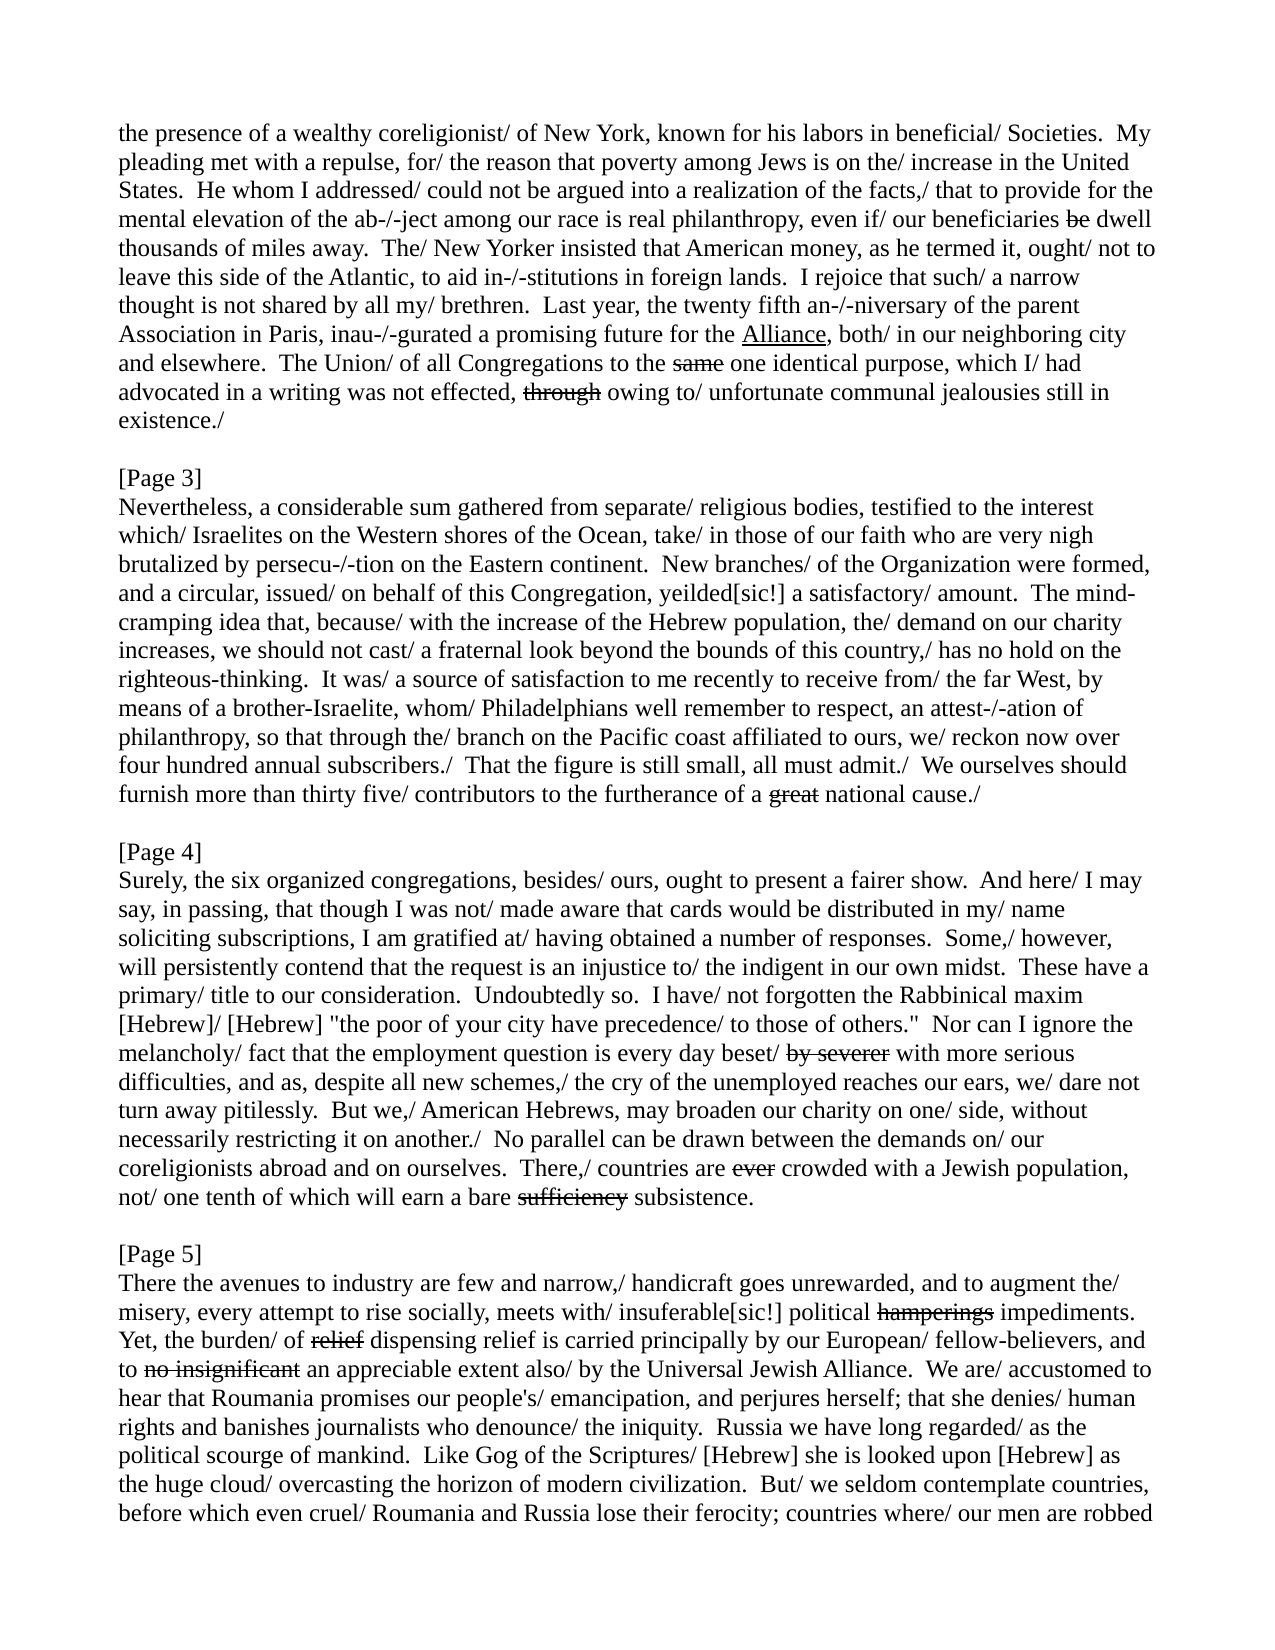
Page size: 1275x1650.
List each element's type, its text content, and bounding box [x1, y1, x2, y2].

text the presence of a wealthy coreligionist/ of New York, known for his labors in beneficial/ Societies. My pleading met with a repulse, for/ the reason that poverty among Jews is on the/ increase in the United States. He whom I addressed/ could not be argued into a realization of the facts,/ that to provide for the mental elevation of the ab-/-ject among our race is real philanthropy, even if/ our beneficiaries be dwell thousands of miles away. The/ New Yorker insisted that American money, as he termed it, ought/ not to leave this side of the Atlantic, to aid in-/-stitutions in foreign lands. I rejoice that such/ a narrow thought is not shared by all my/ brethren. Last year, the twenty fifth an-/-niversary of the parent Association in Paris, inau-/-gurated a promising future for the Alliance, both/ in our neighboring city and elsewhere. The Union/ of all Congregations to the same one identical purpose, which I/ had advocated in a writing was not effected, through owing to/ unfortunate communal jealousies still in existence./ [118, 118, 1157, 434]
text Nevertheless, a considerable sum gathered from separate/ religious bodies, testified to the interest which/ Israelites on the Western shores of the Ocean, take/ in those of our faith who are very nigh brutalized by persecu-/-tion on the Eastern continent. New branches/ of the Organization were formed, and a circular, issued/ on behalf of this Congregation, yeilded[sic!] a satisfactory/ amount. The mind-cramping idea that, because/ with the increase of the Hebrew population, the/ demand on our charity increases, we should not cast/ a fraternal look beyond the bounds of this country,/ has no hold on the righteous-thinking. It was/ a source of satisfaction to me recently to receive from/ the far West, by means of a brother-Israelite, whom/ Philadelphians well remember to respect, an attest-/-ation of philanthropy, so that through the/ branch on the Pacific coast affiliated to ours, we/ reckon now over four hundred annual subscribers./ That the figure is still small, all must admit./ We ourselves should furnish more than thirty five/ contributors to the furtherance of a great national cause./ [118, 492, 1157, 808]
text [Page 4] [118, 837, 1157, 866]
text [Page 3] [118, 463, 1157, 492]
text [Page 5] [118, 1239, 1157, 1268]
text Surely, the six organized congregations, besides/ ours, ought to present a fairer show. And here/ I may say, in passing, that though I was not/ made aware that cards would be distributed in my/ name soliciting subscriptions, I am gratified at/ having obtained a number of responses. Some,/ however, will persistently contend that the request is an injustice to/ the indigent in our own midst. These have a primary/ title to our consideration. Undoubtedly so. I have/ not forgotten the Rabbinical maxim [Hebrew]/ [Hebrew] "the poor of your city have precedence/ to those of others." Nor can I ignore the melancholy/ fact that the employment question is every day beset/ by severer with more serious difficulties, and as, despite all new schemes,/ the cry of the unemployed reaches our ears, we/ dare not turn away pitilessly. But we,/ American Hebrews, may broaden our charity on one/ side, without necessarily restricting it on another./ No parallel can be drawn between the demands on/ our coreligionists abroad and on ourselves. There,/ countries are ever crowded with a Jewish population, not/ one tenth of which will earn a bare sufficiency subsistence. [118, 866, 1157, 1211]
text There the avenues to industry are few and narrow,/ handicraft goes unrewarded, and to augment the/ misery, every attempt to rise socially, meets with/ insuferable[sic!] political hamperings impediments. Yet, the burden/ of relief dispensing relief is carried principally by our European/ fellow-believers, and to no insignificant an appreciable extent also/ by the Universal Jewish Alliance. We are/ accustomed to hear that Roumania promises our people's/ emancipation, and perjures herself; that she denies/ human rights and banishes journalists who denounce/ the iniquity. Russia we have long regarded/ as the political scourge of mankind. Like Gog of the Scriptures/ [Hebrew] she is looked upon [Hebrew] as the huge cloud/ overcasting the horizon of modern civilization. But/ we seldom contemplate countries, before which even cruel/ Roumania and Russia lose their ferocity; countries where/ our men are robbed [118, 1268, 1157, 1527]
